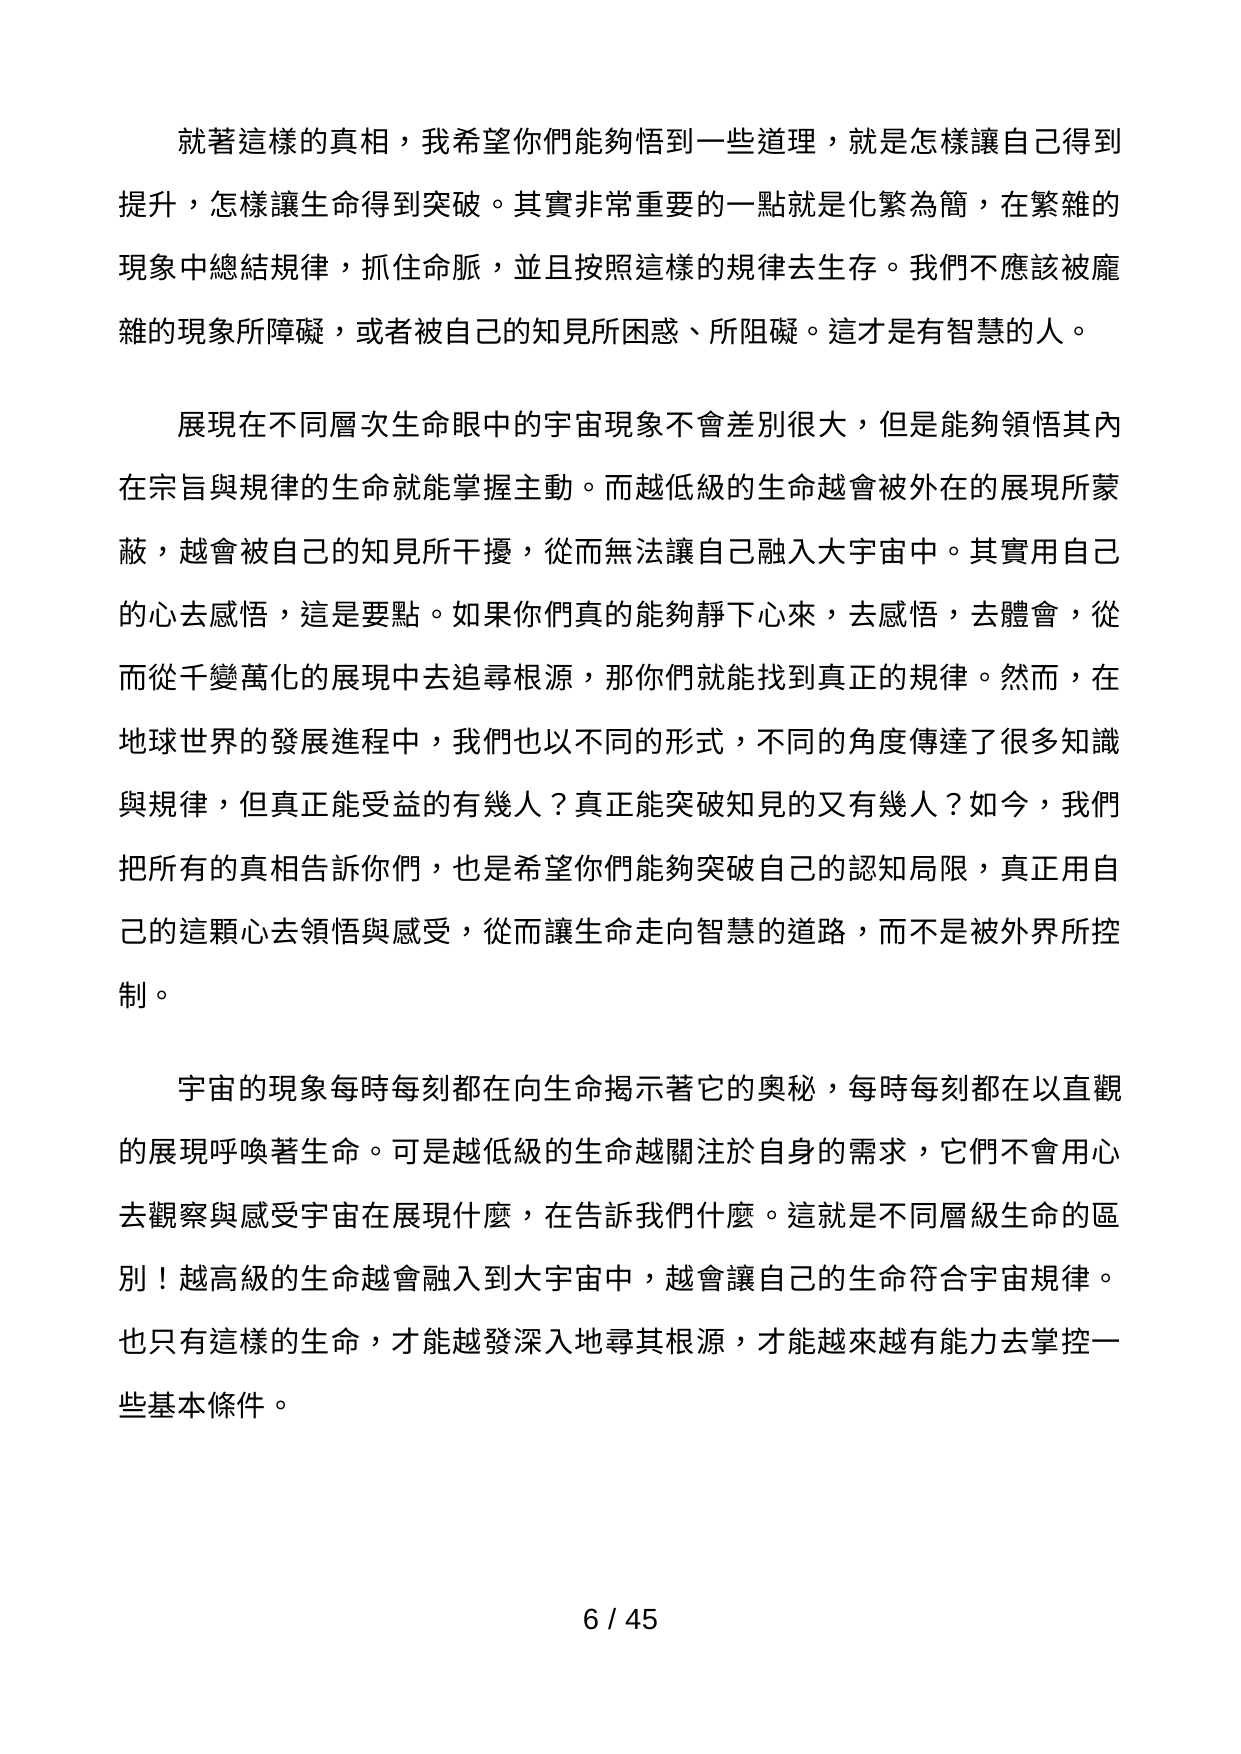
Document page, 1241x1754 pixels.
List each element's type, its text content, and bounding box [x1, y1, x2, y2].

text 宇宙的現象每時每刻都在向生命揭示著它的奧秘，每時每刻都在以直觀的展現呼喚著生命。可是越低級的生命越關注於自身的需求，它們不會用心去觀察與感受宇宙在展現什麼，在告訴我們什麼。這就是不同層級生命的區別！越高級的生命越會融入到大宇宙中，越會讓自己的生命符合宇宙規律。也只有這樣的生命，才能越發深入地尋其根源，才能越來越有能力去掌控一些基本條件。 [118, 1065, 1122, 1425]
text 展現在不同層次生命眼中的宇宙現象不會差別很大，但是能夠領悟其內在宗旨與規律的生命就能掌握主動。而越低級的生命越會被外在的展現所蒙蔽，越會被自己的知見所干擾，從而無法讓自己融入大宇宙中。其實用自己的心去感悟，這是要點。如果你們真的能夠靜下心來，去感悟，去體會，從而從千變萬化的展現中去追尋根源，那你們就能找到真正的規律。然而，在地球世界的發展進程中，我們也以不同的形式，不同的角度傳達了很多知識與規律，但真正能受益的有幾人？真正能突破知見的又有幾人？如今，我們把所有的真相告訴你們，也是希望你們能夠突破自己的認知局限，真正用自己的這顆心去領悟與感受，從而讓生命走向智慧的道路，而不是被外界所控制。 [118, 401, 1122, 1014]
text 就著這樣的真相，我希望你們能夠悟到一些道理，就是怎樣讓自己得到提升，怎樣讓生命得到突破。其實非常重要的一點就是化繁為簡，在繁雜的現象中總結規律，抓住命脈，並且按照這樣的規律去生存。我們不應該被龐雜的現象所障礙，或者被自己的知見所困惑、所阻礙。這才是有智慧的人。 [118, 118, 1122, 351]
